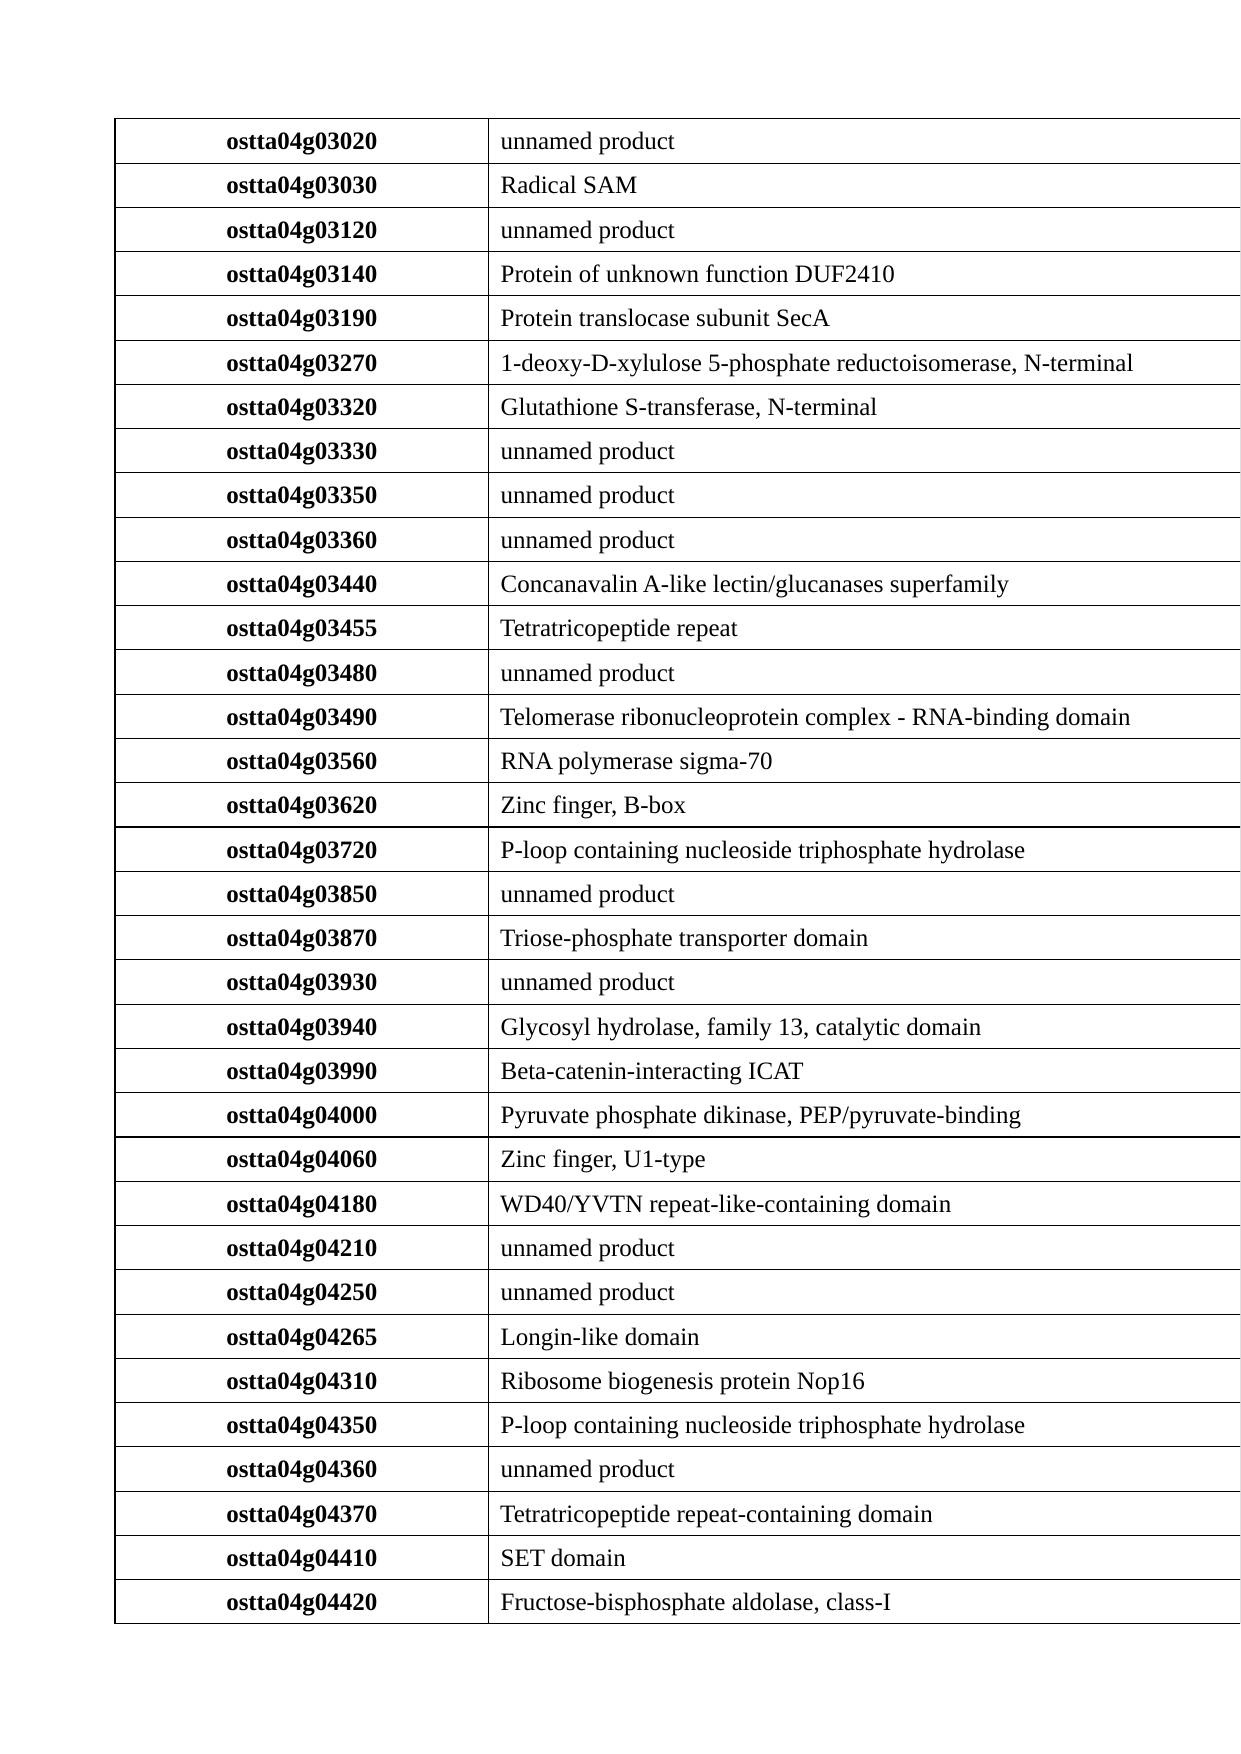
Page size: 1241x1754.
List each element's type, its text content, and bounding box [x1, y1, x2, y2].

table_cell Longin-like domain [489, 1315, 1240, 1358]
table_cell ostta04g03270 [116, 341, 488, 384]
table_cell ostta04g03440 [116, 562, 488, 605]
table_cell unnamed product [489, 429, 1240, 472]
table_cell ostta04g03480 [116, 650, 488, 694]
table_cell Ribosome biogenesis protein Nop16 [489, 1359, 1240, 1402]
table_cell Triose-phosphate transporter domain [489, 916, 1240, 959]
table_cell ostta04g03455 [116, 606, 488, 649]
table_cell ostta04g04060 [116, 1138, 488, 1181]
table_cell unnamed product [489, 119, 1240, 162]
table_cell ostta04g03940 [116, 1005, 488, 1048]
table_cell ostta04g03030 [116, 164, 488, 207]
table_cell Radical SAM [489, 164, 1240, 207]
table_cell ostta04g04250 [116, 1270, 488, 1313]
table_cell ostta04g03930 [116, 960, 488, 1003]
table_cell ostta04g04310 [116, 1359, 488, 1402]
table_cell ostta04g03620 [116, 783, 488, 826]
table_cell Tetratricopeptide repeat-containing domain [489, 1492, 1240, 1535]
table_cell unnamed product [489, 960, 1240, 1003]
table_cell P-loop containing nucleoside triphosphate hydrolase [489, 828, 1240, 871]
table_cell Zinc finger, B-box [489, 783, 1240, 826]
table_cell unnamed product [489, 1270, 1240, 1313]
table_cell ostta04g04420 [116, 1580, 488, 1623]
table_cell ostta04g03720 [116, 828, 488, 871]
table_cell Tetratricopeptide repeat [489, 606, 1240, 649]
table_cell ostta04g03990 [116, 1049, 488, 1092]
table_cell Glycosyl hydrolase, family 13, catalytic domain [489, 1005, 1240, 1048]
table_cell unnamed product [489, 208, 1240, 251]
table_cell Fructose-bisphosphate aldolase, class-I [489, 1580, 1240, 1623]
table_cell unnamed product [489, 1226, 1240, 1269]
table_cell ostta04g04210 [116, 1226, 488, 1269]
table_cell SET domain [489, 1536, 1240, 1579]
table_cell Concanavalin A-like lectin/glucanases superfamily [489, 562, 1240, 605]
table_cell unnamed product [489, 650, 1240, 694]
table_cell ostta04g04410 [116, 1536, 488, 1579]
table_cell ostta04g03360 [116, 518, 488, 561]
table_cell ostta04g03330 [116, 429, 488, 472]
table_cell ostta04g03560 [116, 739, 488, 782]
table_cell ostta04g03350 [116, 473, 488, 517]
table_cell ostta04g03490 [116, 695, 488, 738]
table_cell RNA polymerase sigma-70 [489, 739, 1240, 782]
table_cell ostta04g03870 [116, 916, 488, 959]
table_cell ostta04g03020 [116, 119, 488, 162]
table_cell unnamed product [489, 473, 1240, 517]
table_cell ostta04g03320 [116, 385, 488, 428]
table_cell unnamed product [489, 518, 1240, 561]
table_cell WD40/YVTN repeat-like-containing domain [489, 1182, 1240, 1225]
table_cell ostta04g03190 [116, 296, 488, 339]
table_cell Telomerase ribonucleoprotein complex - RNA-binding domain [489, 695, 1240, 738]
table_cell ostta04g04350 [116, 1403, 488, 1446]
table_cell ostta04g03850 [116, 872, 488, 915]
table_cell ostta04g04370 [116, 1492, 488, 1535]
table_cell unnamed product [489, 872, 1240, 915]
table_cell ostta04g04180 [116, 1182, 488, 1225]
table_cell ostta04g03120 [116, 208, 488, 251]
table_cell ostta04g03140 [116, 252, 488, 295]
table_cell Beta-catenin-interacting ICAT [489, 1049, 1240, 1092]
table_cell Protein of unknown function DUF2410 [489, 252, 1240, 295]
table_cell ostta04g04000 [116, 1093, 488, 1136]
table_cell Zinc finger, U1-type [489, 1138, 1240, 1181]
table_cell 1-deoxy-D-xylulose 5-phosphate reductoisomerase, N-terminal [489, 341, 1240, 384]
table_cell Pyruvate phosphate dikinase, PEP/pyruvate-binding [489, 1093, 1240, 1136]
table_cell Glutathione S-transferase, N-terminal [489, 385, 1240, 428]
table_cell unnamed product [489, 1447, 1240, 1491]
table_cell P-loop containing nucleoside triphosphate hydrolase [489, 1403, 1240, 1446]
table_cell Protein translocase subunit SecA [489, 296, 1240, 339]
table_cell ostta04g04360 [116, 1447, 488, 1491]
table_cell ostta04g04265 [116, 1315, 488, 1358]
